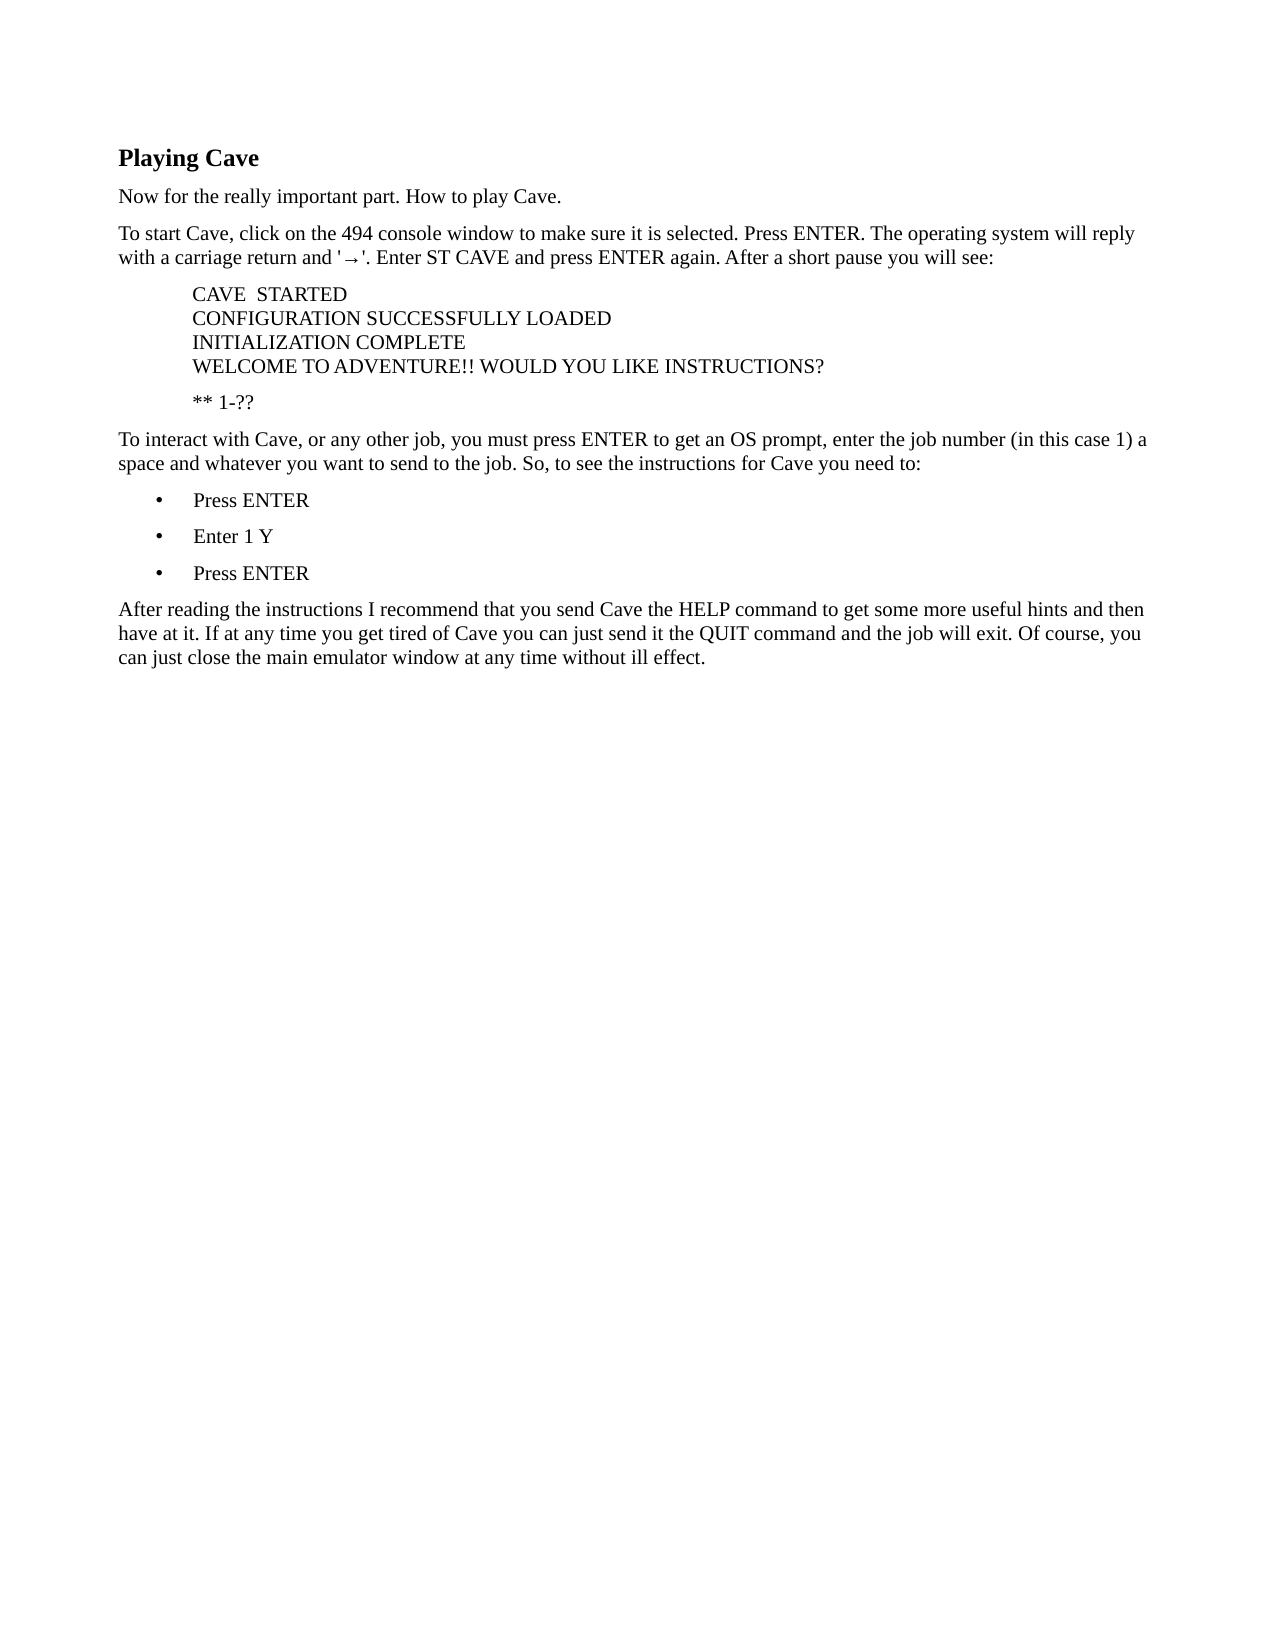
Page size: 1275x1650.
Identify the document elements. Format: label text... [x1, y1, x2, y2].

list Press ENTER [156, 561, 1157, 585]
subtitle Playing Cave [118, 143, 1157, 172]
text After reading the instructions I recommend that you send Cave the HELP command to get some more useful hints and then have at it. If at any time you get tired of Cave you can just send it the QUIT command and the job will exit. Of course, you can just close the main emulator window at any time without ill effect. [118, 597, 1157, 669]
text CAVE STARTED CONFIGURATION SUCCESSFULLY LOADED INITIALIZATION COMPLETE WELCOME TO ADVENTURE!! WOULD YOU LIKE INSTRUCTIONS? [192, 282, 1157, 378]
list Enter 1 Y [156, 524, 1157, 548]
text ** 1-?? [192, 390, 1157, 414]
text To interact with Cave, or any other job, you must press ENTER to get an OS prompt, enter the job number (in this case 1) a space and whatever you want to send to the job. So, to see the instructions for Cave you need to: [118, 427, 1157, 475]
text To start Cave, click on the 494 console window to make sure it is selected. Press ENTER. The operating system will reply with a carriage return and '→'. Enter ST CAVE and press ENTER again. After a short pause you will see: [118, 221, 1157, 269]
list Press ENTER [156, 487, 1157, 512]
text Now for the really important part. How to play Cave. [118, 184, 1157, 208]
